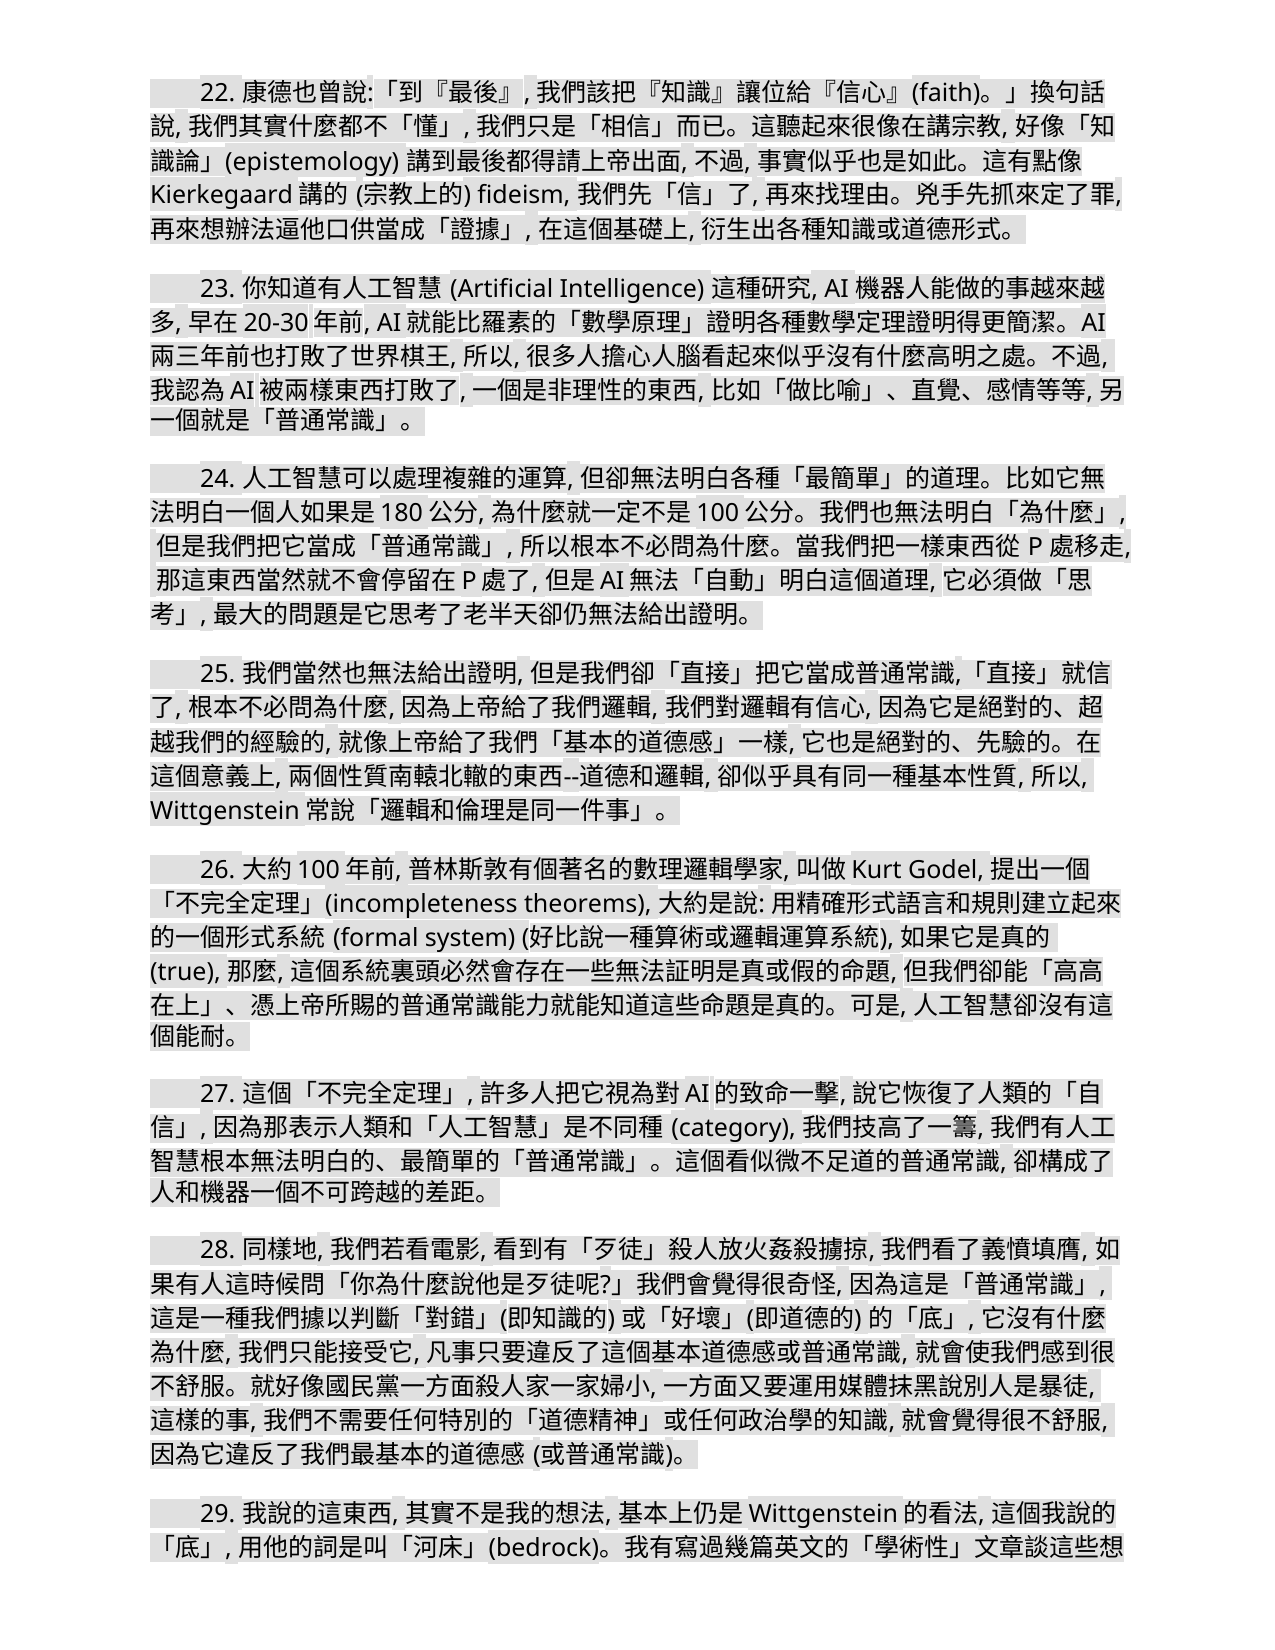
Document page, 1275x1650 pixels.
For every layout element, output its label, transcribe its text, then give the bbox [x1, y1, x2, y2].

text 24. 人工智慧可以處理複雜的運算, 但卻無法明白各種「最簡單」的道理。比如它無法明白一個人如果是180公分, 為什麼就一定不是100公分。我們也無法明白「為什麼」, 但是我們把它當成「普通常識」, 所以根本不必問為什麼。當我們把一樣東西從 P 處移走, 那這東西當然就不會停留在P處了, 但是AI無法「自動」明白這個道理, 它必須做「思考」, 最大的問題是它思考了老半天卻仍無法給出證明。 [150, 461, 1125, 631]
text 27. 這個「不完全定理」, 許多人把它視為對AI的致命一擊, 說它恢復了人類的「自信」, 因為那表示人類和「人工智慧」是不同種 (category), 我們技高了一籌, 我們有人工智慧根本無法明白的、最簡單的「普通常識」。這個看似微不足道的普通常識, 卻構成了人和機器一個不可跨越的差距。 [150, 1076, 1125, 1207]
text 22. 康德也曾說:「到『最後』, 我們該把『知識』讓位給『信心』(faith)。」換句話說, 我們其實什麼都不「懂」, 我們只是「相信」而已。這聽起來很像在講宗教, 好像「知識論」(epistemology) 講到最後都得請上帝出面, 不過, 事實似乎也是如此。這有點像Kierkegaard講的 (宗教上的) fideism, 我們先「信」了, 再來找理由。兇手先抓來定了罪, 再來想辦法逼他口供當成「證據」, 在這個基礎上, 衍生出各種知識或道德形式。 [150, 75, 1125, 245]
text 25. 我們當然也無法給出證明, 但是我們卻「直接」把它當成普通常識,「直接」就信了, 根本不必問為什麼, 因為上帝給了我們邏輯, 我們對邏輯有信心, 因為它是絕對的、超越我們的經驗的, 就像上帝給了我們「基本的道德感」一樣, 它也是絕對的、先驗的。在這個意義上, 兩個性質南轅北轍的東西--道德和邏輯, 卻似乎具有同一種基本性質, 所以, Wittgenstein常說「邏輯和倫理是同一件事」。 [150, 656, 1125, 826]
text 26. 大約100年前, 普林斯敦有個著名的數理邏輯學家, 叫做Kurt Godel, 提出一個「不完全定理」(incompleteness theorems), 大約是說: 用精確形式語言和規則建立起來的一個形式系統 (formal system) (好比說一種算術或邏輯運算系統), 如果它是真的 (true), 那麼, 這個系統裏頭必然會存在一些無法証明是真或假的命題, 但我們卻能「高高在上」、憑上帝所賜的普通常識能力就能知道這些命題是真的。可是, 人工智慧卻沒有這個能耐。 [150, 851, 1125, 1051]
text 29. 我說的這東西, 其實不是我的想法, 基本上仍是Wittgenstein的看法, 這個我說的「底」, 用他的詞是叫「河床」(bedrock)。我有寫過幾篇英文的「學術性」文章談這些想 [150, 1496, 1125, 1564]
text 28. 同樣地, 我們若看電影, 看到有「歹徒」殺人放火姦殺擄掠, 我們看了義憤填膺, 如果有人這時候問「你為什麼說他是歹徒呢?」我們會覺得很奇怪, 因為這是「普通常識」, 這是一種我們據以判斷「對錯」(即知識的) 或「好壞」(即道德的) 的「底」, 它沒有什麼為什麼, 我們只能接受它, 凡事只要違反了這個基本道德感或普通常識, 就會使我們感到很不舒服。就好像國民黨一方面殺人家一家婦小, 一方面又要運用媒體抹黑說別人是暴徒, 這樣的事, 我們不需要任何特別的「道德精神」或任何政治學的知識, 就會覺得很不舒服, 因為它違反了我們最基本的道德感 (或普通常識)。 [150, 1232, 1125, 1471]
text 23. 你知道有人工智慧 (Artificial Intelligence) 這種研究, AI 機器人能做的事越來越多, 早在20-30年前, AI就能比羅素的「數學原理」證明各種數學定理證明得更簡潔。AI兩三年前也打敗了世界棋王, 所以, 很多人擔心人腦看起來似乎沒有什麼高明之處。不過, 我認為AI被兩樣東西打敗了, 一個是非理性的東西, 比如「做比喻」、直覺、感情等等, 另一個就是「普通常識」。 [150, 270, 1125, 436]
